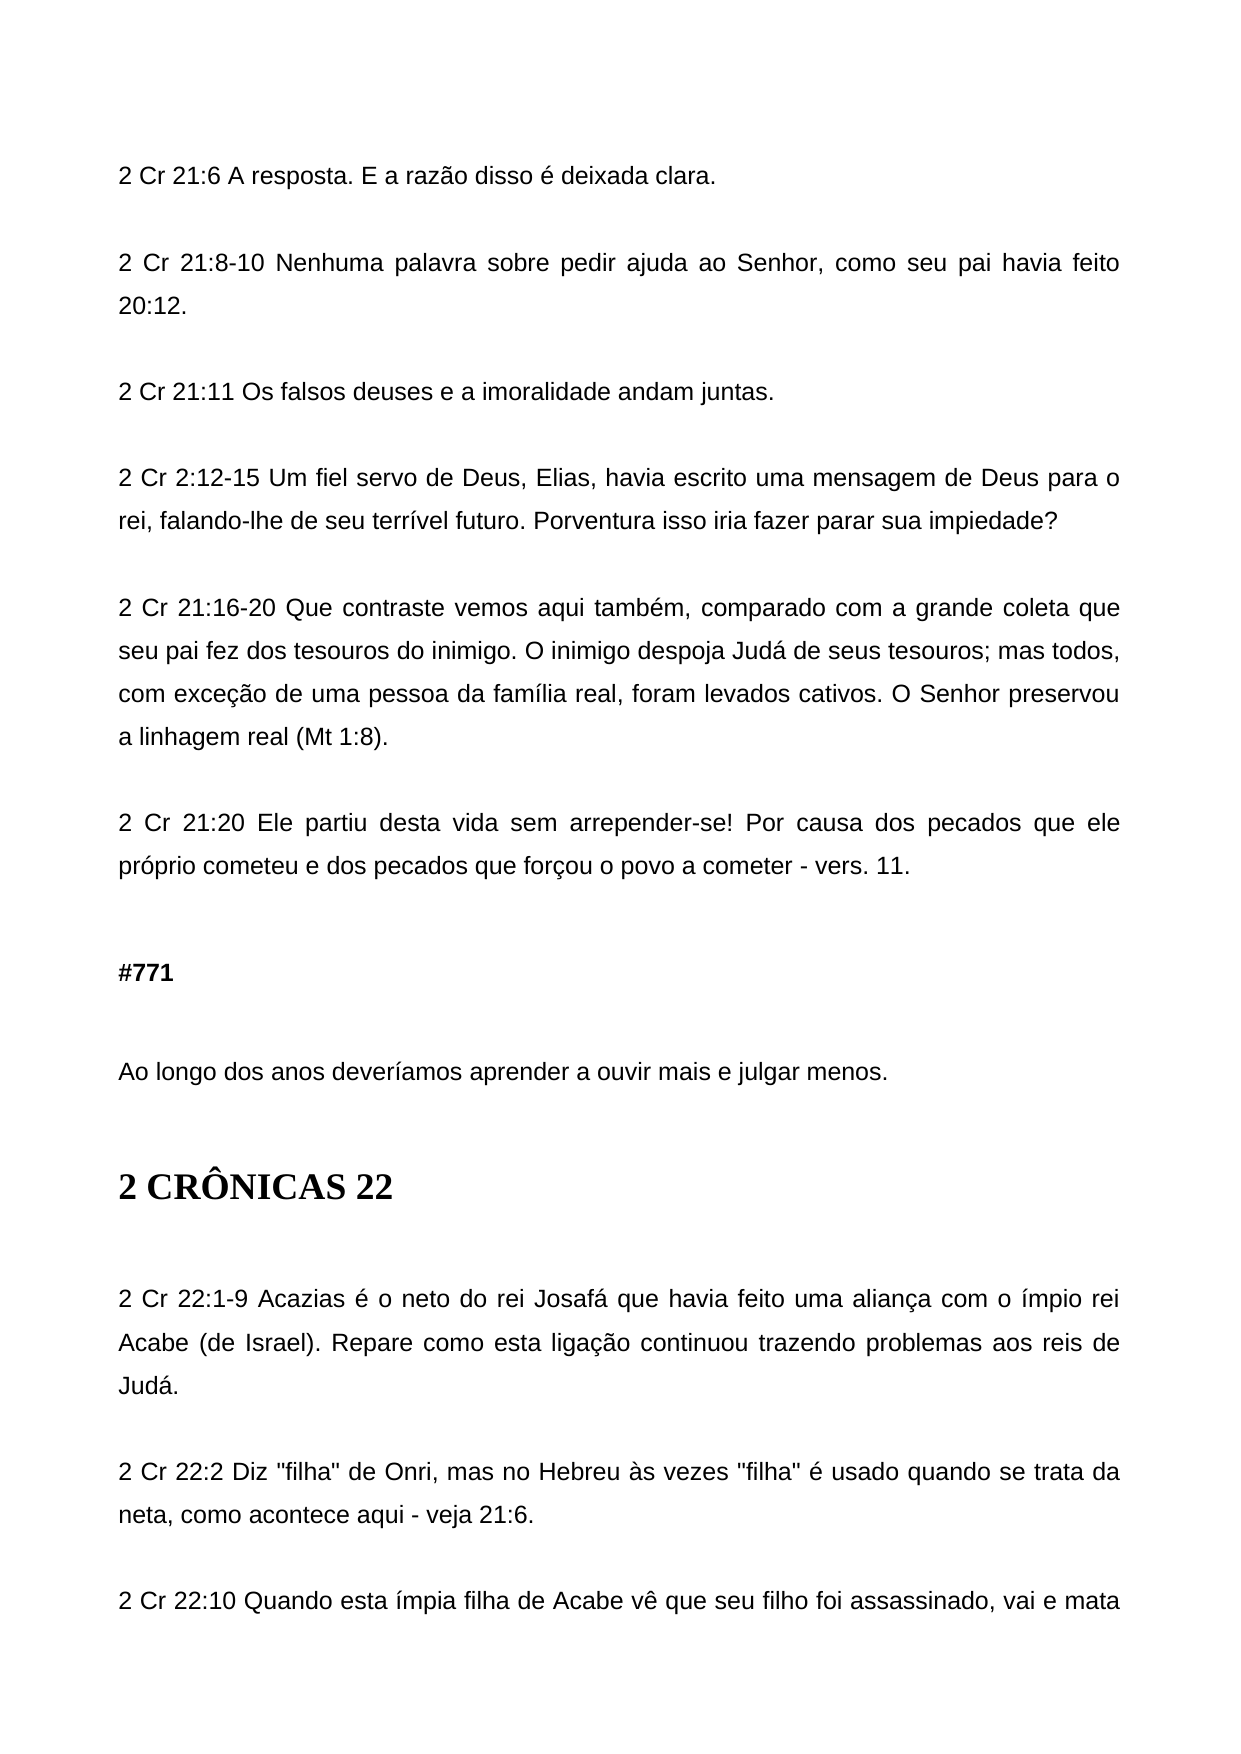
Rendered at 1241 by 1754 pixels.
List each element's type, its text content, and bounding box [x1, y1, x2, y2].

text 2 Cr 21:16-20 Que contraste vemos aqui também, comparado com a grande coleta que seu pai fez dos tesouros do inimigo. O inimigo despoja Judá de seus tesouros; mas todos, com exceção de uma pessoa da família real, foram levados cativos. O Senhor preservou a linhagem real (Mt 1:8). [118, 592, 1122, 751]
text 2 Cr 21:6 A resposta. E a razão disso é deixada clara. [118, 161, 1122, 190]
text 2 Cr 21:8-10 Nenhuma palavra sobre pedir ajuda ao Senhor, como seu pai havia feito 20:12. [118, 247, 1122, 319]
text 2 Cr 21:20 Ele partiu desta vida sem arrepender-se! Por causa dos pecados que ele próprio cometeu e dos pecados que forçou o povo a cometer - vers. 11. [118, 808, 1122, 880]
text Ao longo dos anos deveríamos aprender a ouvir mais e julgar menos. [118, 1057, 1122, 1086]
subtitle #771 [118, 958, 1122, 987]
text 2 Cr 22:10 Quando esta ímpia filha de Acabe vê que seu filho foi assassinado, vai e mata [118, 1586, 1122, 1615]
subtitle 2 CRÔNICAS 22 [118, 1164, 1122, 1207]
text 2 Cr 2:12-15 Um fiel servo de Deus, Elias, havia escrito uma mensagem de Deus para o rei, falando-lhe de seu terrível futuro. Porventura isso iria fazer parar sua impiedade? [118, 463, 1122, 535]
text 2 Cr 21:11 Os falsos deuses e a imoralidade andam juntas. [118, 377, 1122, 406]
text 2 Cr 22:1-9 Acazias é o neto do rei Josafá que havia feito uma aliança com o ímpio rei Acabe (de Israel). Repare como esta ligação continuou trazendo problemas aos reis de Judá. [118, 1284, 1122, 1399]
text 2 Cr 22:2 Diz "filha" de Onri, mas no Hebreu às vezes "filha" é usado quando se trata da neta, como acontece aqui - veja 21:6. [118, 1457, 1122, 1529]
